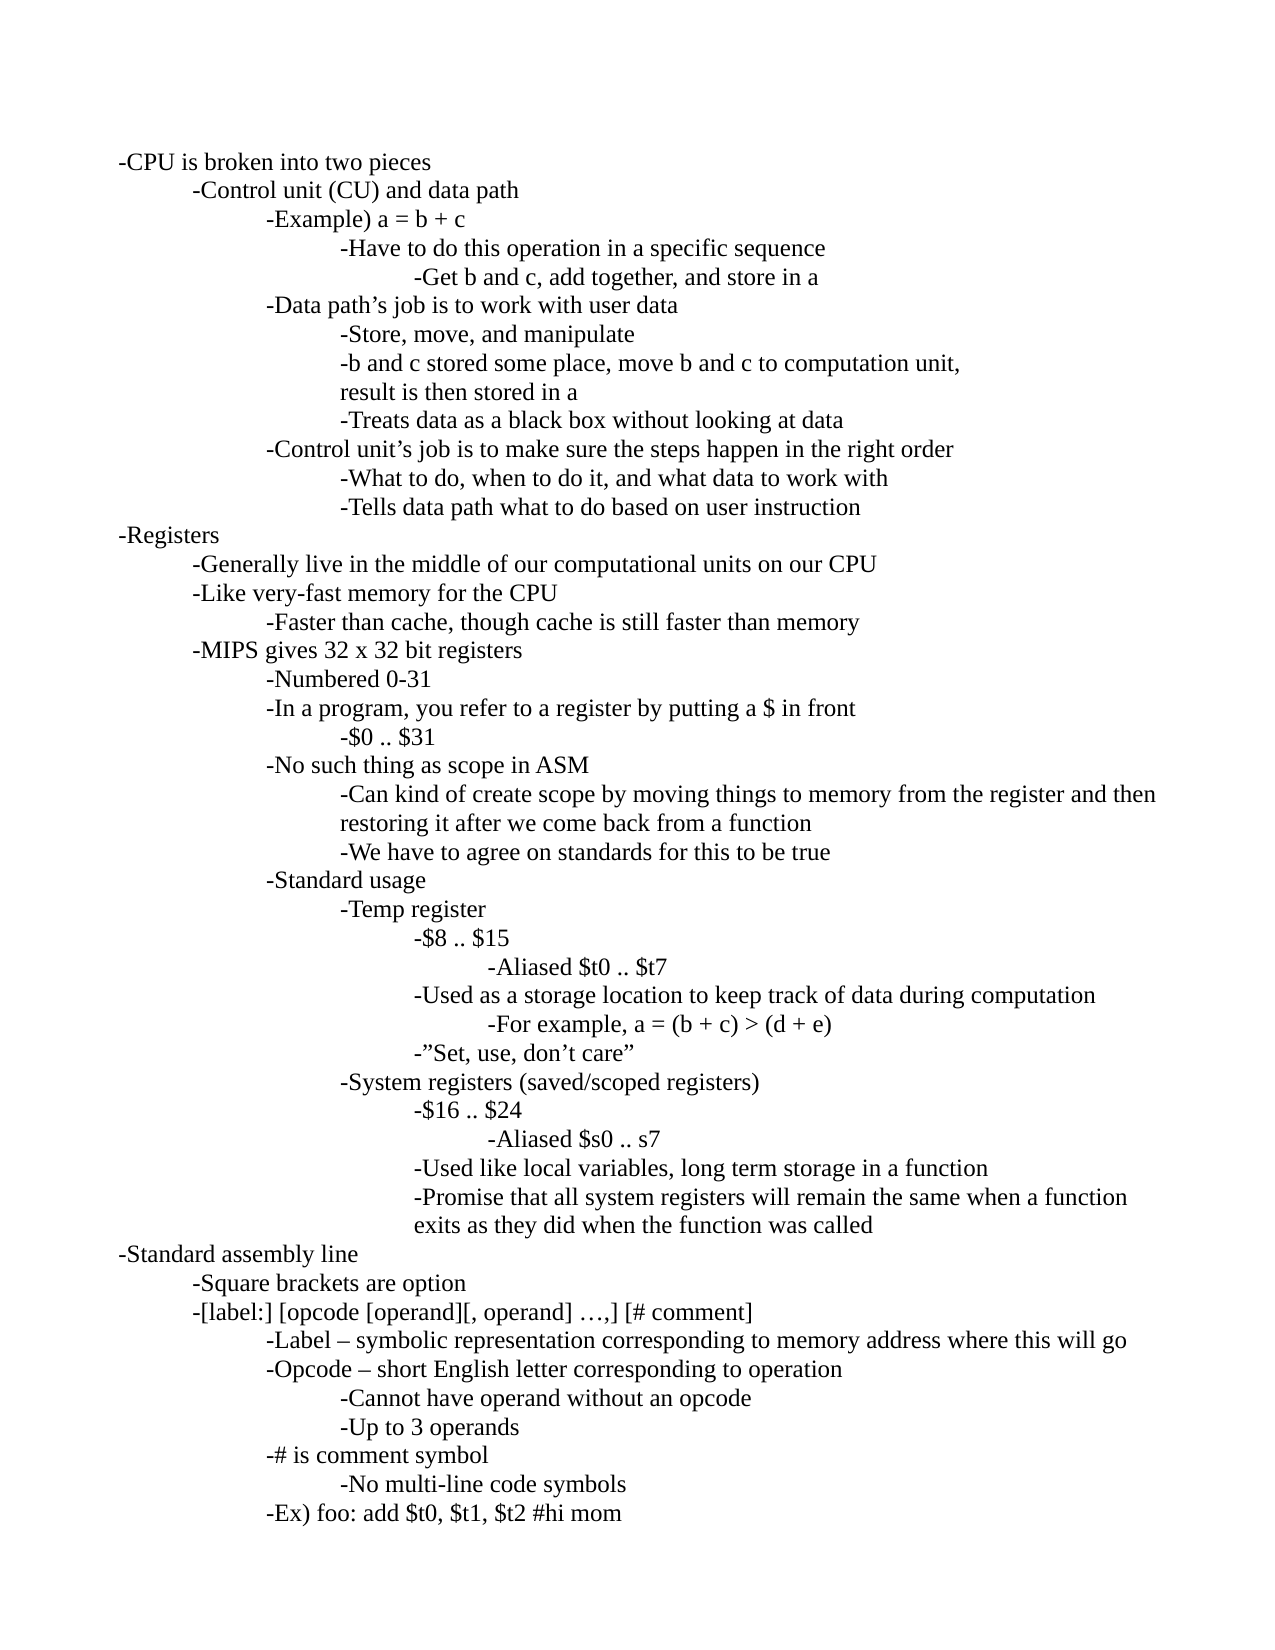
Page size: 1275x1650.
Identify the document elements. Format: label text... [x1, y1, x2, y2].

text -Get b and c, add together, and store in a [118, 262, 1157, 291]
text -Generally live in the middle of our computational units on our CPU [118, 549, 1157, 578]
text -Aliased $t0 .. $t7 [118, 952, 1157, 981]
text -Registers [118, 521, 1157, 549]
text -System registers (saved/scoped registers) [118, 1067, 1157, 1096]
text -Numbered 0-31 [118, 664, 1157, 693]
text -Control unit’s job is to make sure the steps happen in the right order [118, 434, 1157, 463]
text -Treats data as a black box without looking at data [118, 406, 1157, 434]
text exits as they did when the function was called [118, 1211, 1157, 1239]
text -Label – symbolic representation corresponding to memory address where this will go [118, 1326, 1157, 1354]
text -Aliased $s0 .. s7 [118, 1124, 1157, 1153]
text -Store, move, and manipulate [118, 319, 1157, 348]
text -In a program, you refer to a register by putting a $ in front [118, 693, 1157, 722]
text -Can kind of create scope by moving things to memory from the register and then [118, 779, 1157, 808]
text -What to do, when to do it, and what data to work with [118, 463, 1157, 492]
text -Like very-fast memory for the CPU [118, 578, 1157, 607]
text -# is comment symbol [118, 1441, 1157, 1469]
text -CPU is broken into two pieces [118, 147, 1157, 176]
text restoring it after we come back from a function [118, 808, 1157, 837]
text -For example, a = (b + c) > (d + e) [118, 1009, 1157, 1038]
text -Standard assembly line [118, 1239, 1157, 1268]
text -Data path’s job is to work with user data [118, 291, 1157, 319]
text -”Set, use, don’t care” [118, 1038, 1157, 1067]
text -Temp register [118, 894, 1157, 923]
text -Have to do this operation in a specific sequence [118, 233, 1157, 262]
text -Up to 3 operands [118, 1412, 1157, 1441]
text -Square brackets are option [118, 1268, 1157, 1297]
text -MIPS gives 32 x 32 bit registers [118, 636, 1157, 664]
text result is then stored in a [118, 377, 1157, 406]
text -[label:] [opcode [operand][, operand] …,] [# comment] [118, 1297, 1157, 1326]
text -Example) a = b + c [118, 204, 1157, 233]
text -Cannot have operand without an opcode [118, 1383, 1157, 1412]
text -$0 .. $31 [118, 722, 1157, 751]
text -Used like local variables, long term storage in a function [118, 1153, 1157, 1182]
text -Opcode – short English letter corresponding to operation [118, 1354, 1157, 1383]
text -$16 .. $24 [118, 1096, 1157, 1124]
text -Promise that all system registers will remain the same when a function [118, 1182, 1157, 1211]
text -Used as a storage location to keep track of data during computation [118, 981, 1157, 1009]
text -No multi-line code symbols [118, 1469, 1157, 1498]
text -b and c stored some place, move b and c to computation unit, [118, 348, 1157, 377]
text -Ex) foo: add $t0, $t1, $t2 #hi mom [118, 1498, 1157, 1527]
text -Control unit (CU) and data path [118, 176, 1157, 204]
text -Tells data path what to do based on user instruction [118, 492, 1157, 521]
text -$8 .. $15 [118, 923, 1157, 952]
text -We have to agree on standards for this to be true [118, 837, 1157, 866]
text -No such thing as scope in ASM [118, 751, 1157, 779]
text -Faster than cache, though cache is still faster than memory [118, 607, 1157, 636]
text -Standard usage [118, 866, 1157, 894]
